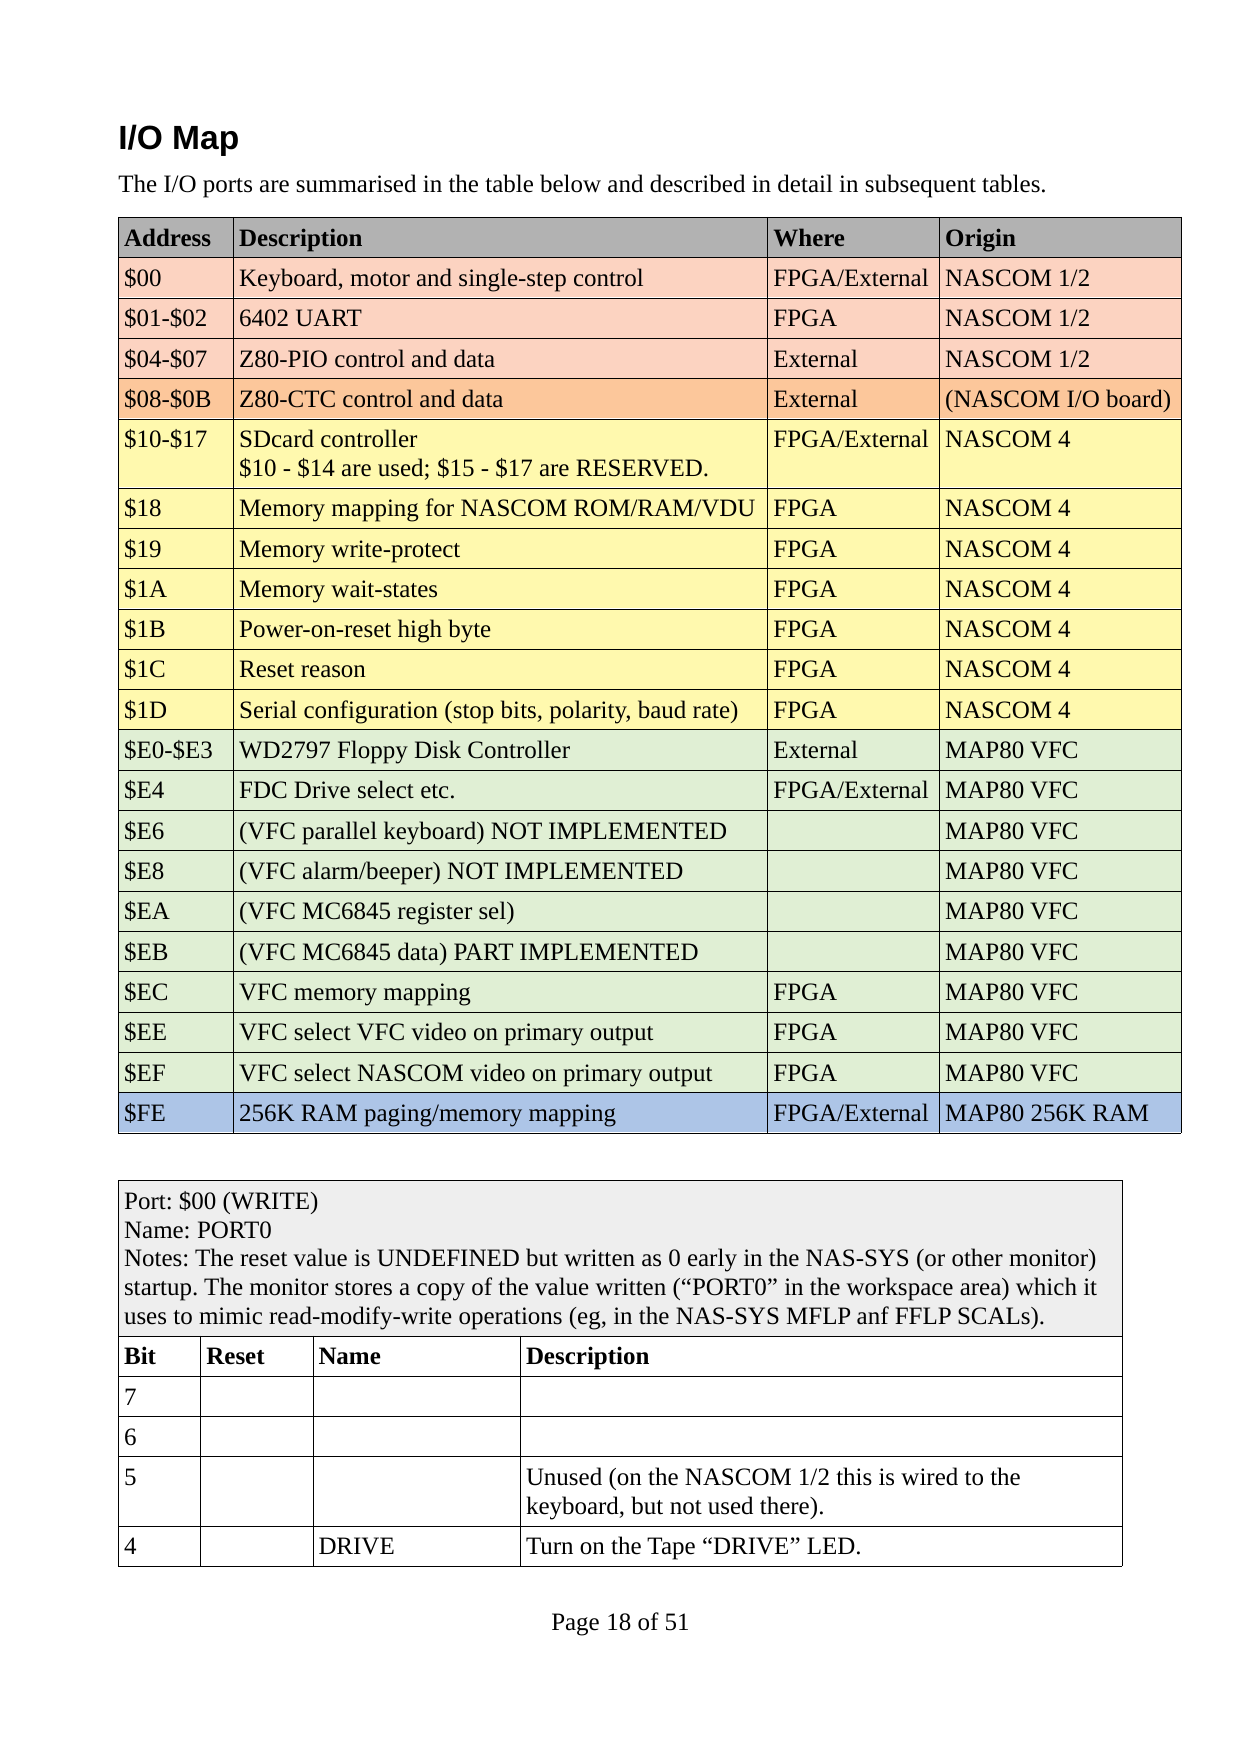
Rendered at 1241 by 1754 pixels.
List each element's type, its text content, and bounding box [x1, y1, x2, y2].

table_cell $00 [119, 258, 233, 297]
table_cell FDC Drive select etc. [234, 771, 767, 810]
table_cell Reset reason [234, 650, 767, 689]
table_cell NASCOM 4 [940, 489, 1181, 528]
table_cell MAP80 256K RAM [940, 1093, 1181, 1132]
table_cell $FE [119, 1093, 233, 1132]
table_cell $19 [119, 529, 233, 568]
table_header Where [768, 218, 939, 257]
table_cell 256K RAM paging/memory mapping [234, 1093, 767, 1132]
table_cell MAP80 VFC [940, 811, 1181, 850]
table_cell NASCOM 1/2 [940, 258, 1181, 297]
table_cell Power-on-reset high byte [234, 610, 767, 649]
table_cell Memory mapping for NASCOM ROM/RAM/VDU [234, 489, 767, 528]
table_cell $EA [119, 892, 233, 931]
table_cell $EF [119, 1053, 233, 1092]
table_cell FPGA [768, 1053, 939, 1092]
table_cell [314, 1377, 520, 1416]
table_header Port: $00 (WRITE) Name: PORT0 Notes: The reset value is UNDEFINED but written as 0 early in the NAS-SYS (or other monitor) startup. The monitor stores a copy of the value written (“PORT0” in the workspace area) which it uses to mimic read-modify-write operations (eg, in the NAS-SYS MFLP anf FFLP SCALs). [119, 1181, 1122, 1336]
table_cell [314, 1457, 520, 1526]
table_cell DRIVE [314, 1527, 520, 1566]
table_cell 4 [119, 1527, 200, 1566]
table_cell Memory wait-states [234, 569, 767, 608]
table_cell Serial configuration (stop bits, polarity, baud rate) [234, 690, 767, 729]
table_cell NASCOM 1/2 [940, 299, 1181, 338]
table_cell Description [521, 1337, 1122, 1376]
table_cell [768, 851, 939, 891]
table_cell $1A [119, 569, 233, 608]
table_header Description [234, 218, 767, 257]
table_cell MAP80 VFC [940, 771, 1181, 810]
table_cell FPGA [768, 529, 939, 568]
text The I/O ports are summarised in the table below and described in detail in subsequent tables. [118, 169, 1122, 198]
table_cell $1D [119, 690, 233, 729]
table_cell $08-$0B [119, 379, 233, 418]
table_cell Name [314, 1337, 520, 1376]
table_cell $01-$02 [119, 299, 233, 338]
table_cell NASCOM 4 [940, 690, 1181, 729]
table_cell MAP80 VFC [940, 972, 1181, 1012]
table_cell [768, 892, 939, 931]
table_cell $10-$17 [119, 420, 233, 487]
table_cell External [768, 730, 939, 770]
table_cell (VFC parallel keyboard) NOT IMPLEMENTED [234, 811, 767, 850]
table_cell NASCOM 4 [940, 650, 1181, 689]
table_cell [314, 1417, 520, 1456]
table_cell WD2797 Floppy Disk Controller [234, 730, 767, 770]
table_header Origin [940, 218, 1181, 257]
subtitle I/O Map [118, 118, 1122, 157]
table_cell VFC memory mapping [234, 972, 767, 1012]
table_cell MAP80 VFC [940, 1053, 1181, 1092]
table_cell FPGA/External [768, 258, 939, 297]
table_cell 6 [119, 1417, 200, 1456]
table_cell Z80-CTC control and data [234, 379, 767, 418]
table_cell VFC select NASCOM video on primary output [234, 1053, 767, 1092]
table_cell $1B [119, 610, 233, 649]
table_cell NASCOM 4 [940, 610, 1181, 649]
table_cell FPGA/External [768, 771, 939, 810]
table_cell $E4 [119, 771, 233, 810]
table_cell $EC [119, 972, 233, 1012]
table_cell NASCOM 4 [940, 569, 1181, 608]
table_cell External [768, 339, 939, 378]
table_cell FPGA [768, 690, 939, 729]
table_cell FPGA [768, 610, 939, 649]
table_cell (VFC MC6845 register sel) [234, 892, 767, 931]
table_cell $1C [119, 650, 233, 689]
table_cell [201, 1527, 313, 1566]
table_cell FPGA/External [768, 1093, 939, 1132]
table_cell 6402 UART [234, 299, 767, 338]
table_cell $EB [119, 932, 233, 971]
table_cell (NASCOM I/O board) [940, 379, 1181, 418]
table_cell Z80-PIO control and data [234, 339, 767, 378]
table_cell FPGA [768, 650, 939, 689]
table_cell MAP80 VFC [940, 851, 1181, 891]
table_cell MAP80 VFC [940, 1013, 1181, 1052]
table_header Address [119, 218, 233, 257]
table_cell [201, 1377, 313, 1416]
table_cell MAP80 VFC [940, 892, 1181, 931]
table_cell Reset [201, 1337, 313, 1376]
table_cell NASCOM 4 [940, 420, 1181, 487]
table_cell $18 [119, 489, 233, 528]
table_cell [521, 1377, 1122, 1416]
table_cell Bit [119, 1337, 200, 1376]
table_cell FPGA [768, 299, 939, 338]
table_cell Keyboard, motor and single-step control [234, 258, 767, 297]
table_cell FPGA [768, 489, 939, 528]
table_cell Turn on the Tape “DRIVE” LED. [521, 1527, 1122, 1566]
table_cell FPGA [768, 569, 939, 608]
table_cell Unused (on the NASCOM 1/2 this is wired to the keyboard, but not used there). [521, 1457, 1122, 1526]
table_cell $E8 [119, 851, 233, 891]
table_cell [521, 1417, 1122, 1456]
table_cell $E0-$E3 [119, 730, 233, 770]
table_cell MAP80 VFC [940, 932, 1181, 971]
table_cell [768, 811, 939, 850]
table_cell (VFC alarm/beeper) NOT IMPLEMENTED [234, 851, 767, 891]
table_cell External [768, 379, 939, 418]
table_cell $E6 [119, 811, 233, 850]
table_cell [201, 1417, 313, 1456]
table_cell NASCOM 1/2 [940, 339, 1181, 378]
table_cell MAP80 VFC [940, 730, 1181, 770]
table_cell NASCOM 4 [940, 529, 1181, 568]
table_cell SDcard controller $10 - $14 are used; $15 - $17 are RESERVED. [234, 420, 767, 487]
table_cell $04-$07 [119, 339, 233, 378]
table_cell VFC select VFC video on primary output [234, 1013, 767, 1052]
table_cell $EE [119, 1013, 233, 1052]
table_cell 5 [119, 1457, 200, 1526]
table_cell [768, 932, 939, 971]
table_cell [201, 1457, 313, 1526]
table_cell 7 [119, 1377, 200, 1416]
table_cell (VFC MC6845 data) PART IMPLEMENTED [234, 932, 767, 971]
table_cell FPGA [768, 972, 939, 1012]
table_cell FPGA [768, 1013, 939, 1052]
table_cell Memory write-protect [234, 529, 767, 568]
table_cell FPGA/External [768, 420, 939, 487]
